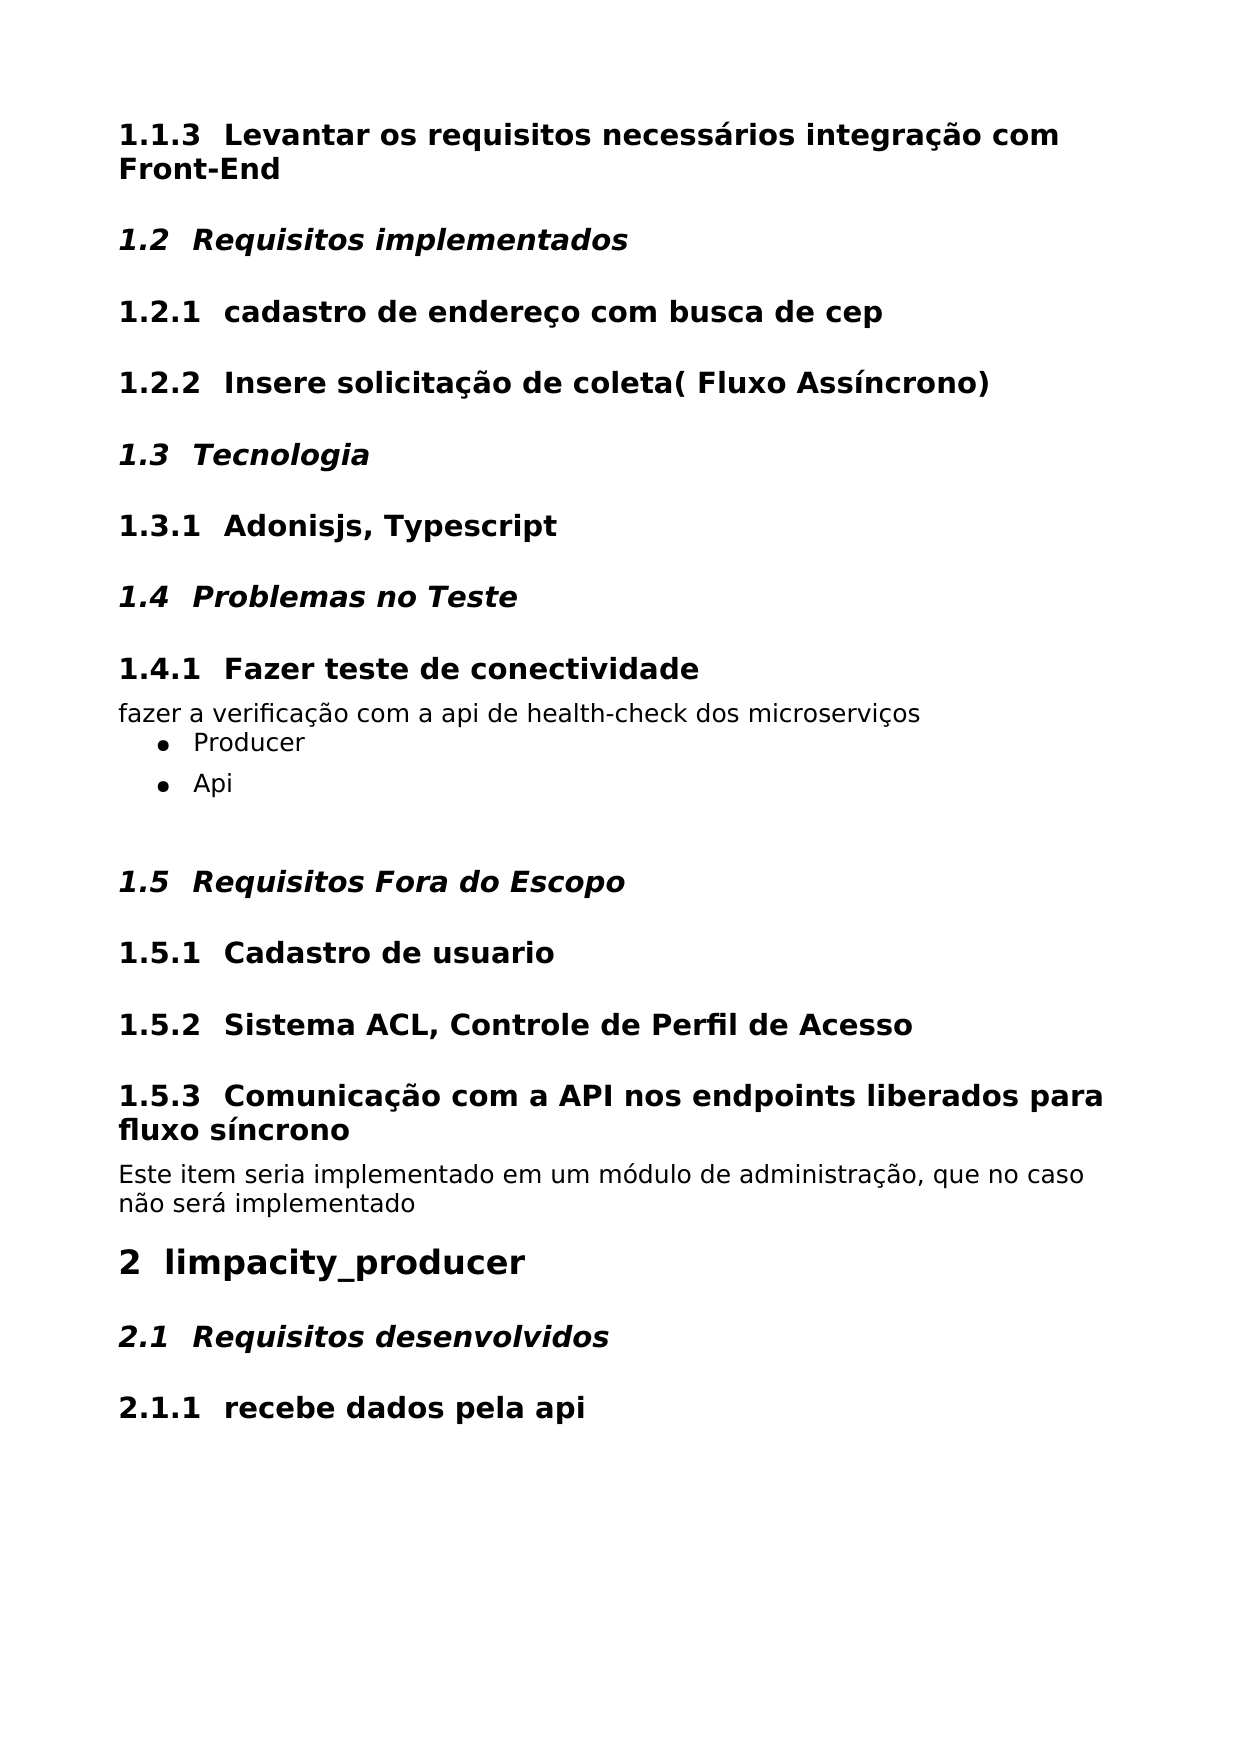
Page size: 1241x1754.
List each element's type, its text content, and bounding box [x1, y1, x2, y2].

subtitle Adonisjs, Typescript [118, 509, 1122, 543]
subtitle Requisitos implementados [118, 223, 1122, 257]
subtitle Sistema ACL, Controle de Perfil de Acesso [118, 1008, 1122, 1042]
subtitle Comunicação com a API nos endpoints liberados para fluxo síncrono [118, 1080, 1122, 1148]
subtitle Requisitos Fora do Escopo [118, 865, 1122, 899]
subtitle limpacity_producer [118, 1243, 1122, 1283]
list Producer [156, 728, 1122, 757]
subtitle Levantar os requisitos necessários integração com Front-End [118, 118, 1122, 186]
subtitle Tecnologia [118, 438, 1122, 472]
subtitle recebe dados pela api [118, 1392, 1122, 1426]
text fazer a verificação com a api de health-check dos microserviços [118, 699, 1122, 728]
list Api [156, 769, 1122, 799]
subtitle Insere solicitação de coleta( Fluxo Assíncrono) [118, 366, 1122, 400]
subtitle Cadastro de usuario [118, 937, 1122, 971]
subtitle cadastro de endereço com busca de cep [118, 295, 1122, 329]
text Este item seria implementado em um módulo de administração, que no caso não será implementado [118, 1160, 1122, 1218]
subtitle Fazer teste de conectividade [118, 652, 1122, 686]
subtitle Problemas no Teste [118, 581, 1122, 615]
subtitle Requisitos desenvolvidos [118, 1320, 1122, 1354]
